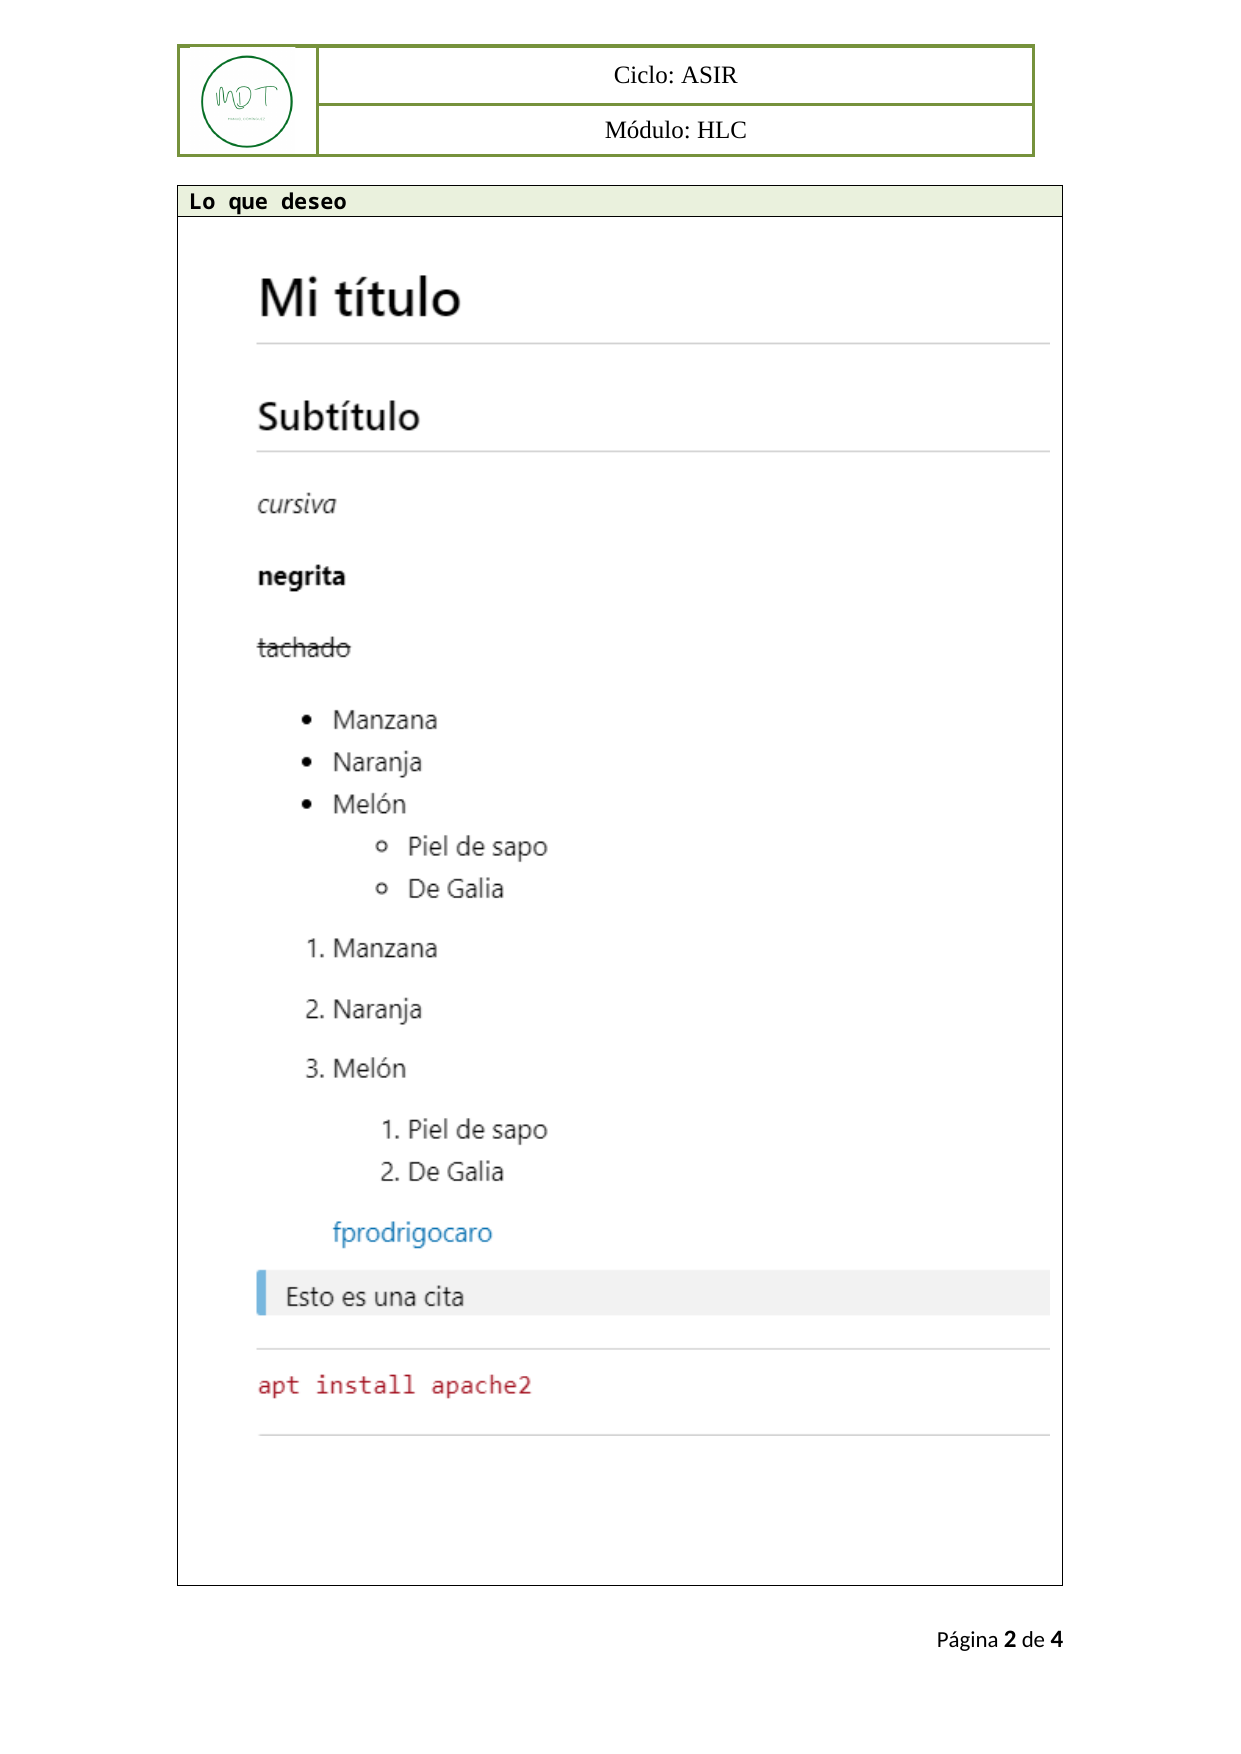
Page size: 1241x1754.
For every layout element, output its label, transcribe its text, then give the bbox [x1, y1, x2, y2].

table_header Lo que deseo [178, 186, 1062, 216]
picture [190, 47, 296, 154]
table_cell [178, 217, 1062, 1584]
picture [188, 246, 1050, 1436]
